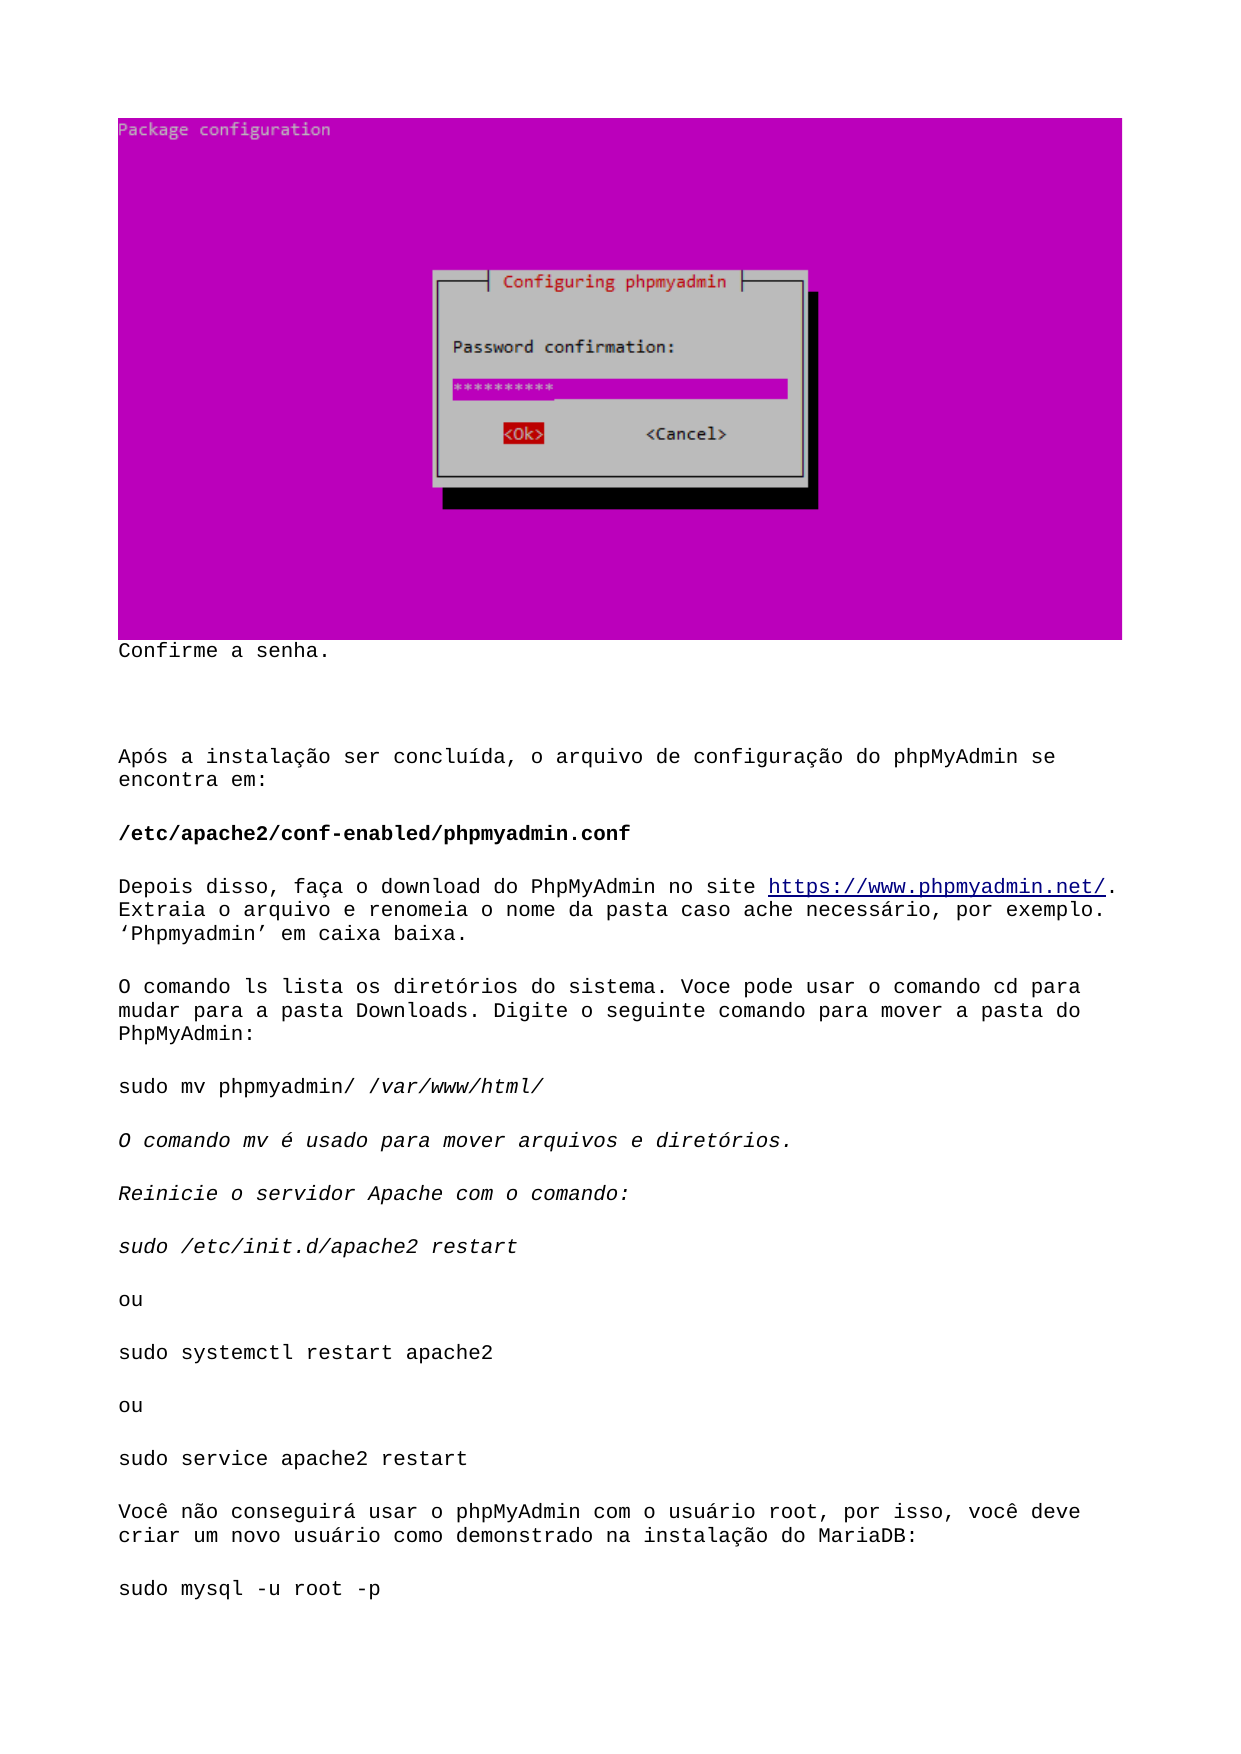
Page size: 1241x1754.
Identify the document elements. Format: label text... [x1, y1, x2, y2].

text Você não conseguirá usar o phpMyAdmin com o usuário root, por isso, você deve criar um novo usuário como demonstrado na instalação do MariaDB: [118, 1502, 1122, 1549]
text sudo service apache2 restart [118, 1448, 1122, 1472]
text O comando mv é usado para mover arquivos e diretórios. [118, 1130, 1122, 1153]
text sudo systemctl restart apache2 [118, 1342, 1122, 1366]
picture [118, 118, 1123, 640]
text sudo /etc/init.d/apache2 restart [118, 1236, 1122, 1259]
text ou [118, 1395, 1122, 1419]
text ou [118, 1289, 1122, 1313]
text Após a instalação ser concluída, o arquivo de configuração do phpMyAdmin se encontra em: [118, 746, 1122, 793]
text Confirme a senha. [118, 640, 1122, 663]
text sudo mysql -u root -p [118, 1578, 1122, 1602]
text Depois disso, faça o download do PhpMyAdmin no site https://www.phpmyadmin.net/. Extraia o arquivo e renomeia o nome da pasta caso ache necessário, por exemplo. ‘Phpmyadmin’ em caixa baixa. [118, 876, 1122, 947]
text O comando ls lista os diretórios do sistema. Voce pode usar o comando cd para mudar para a pasta Downloads. Digite o seguinte comando para mover a pasta do PhpMyAdmin: [118, 976, 1122, 1047]
text Reinicie o servidor Apache com o comando: [118, 1183, 1122, 1206]
text sudo mv phpmyadmin/ /var/www/html/ [118, 1077, 1122, 1100]
text /etc/apache2/conf-enabled/phpmyadmin.conf [118, 823, 1122, 846]
